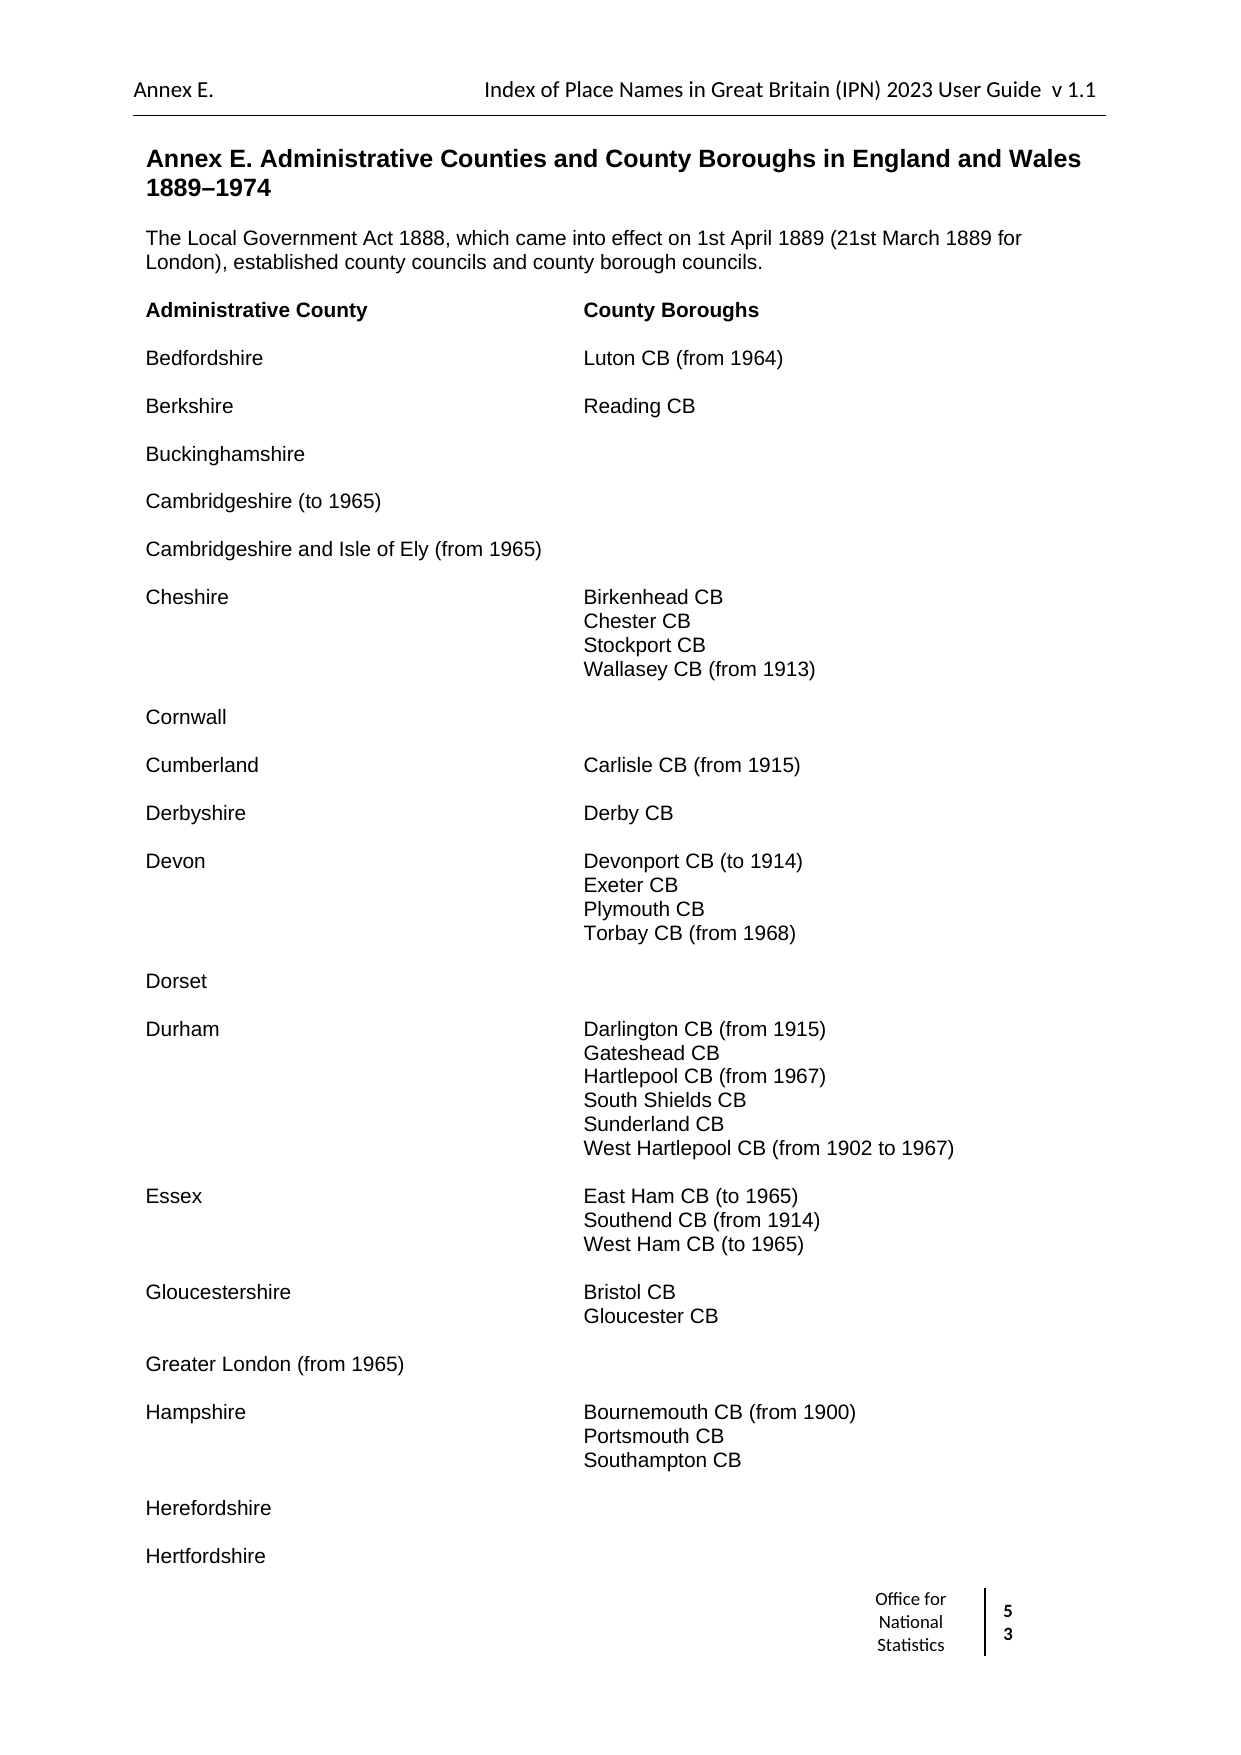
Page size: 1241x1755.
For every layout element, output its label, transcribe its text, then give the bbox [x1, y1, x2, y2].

text Greater London (from 1965) [145, 1352, 1094, 1376]
text Administrative County County Boroughs [145, 298, 1094, 322]
text The Local Government Act 1888, which came into effect on 1st April 1889 (21st March 1889 for London), established county councils and county borough councils. [145, 226, 1094, 274]
text Buckinghamshire [145, 441, 1094, 465]
text Southampton CB [145, 1448, 1094, 1472]
text Stockport CB [145, 633, 1094, 657]
text Herefordshire [145, 1496, 1094, 1519]
text West Ham CB (to 1965) [145, 1232, 1094, 1256]
text Derbyshire Derby CB [145, 801, 1094, 825]
text South Shields CB [145, 1088, 1094, 1112]
text Dorset [145, 968, 1094, 992]
text Cumberland Carlisle CB (from 1915) [145, 753, 1094, 777]
text Hampshire Bournemouth CB (from 1900) [145, 1400, 1094, 1424]
text Wallasey CB (from 1913) [145, 657, 1094, 681]
text Plymouth CB [145, 897, 1094, 921]
text West Hartlepool CB (from 1902 to 1967) [145, 1136, 1094, 1160]
text Essex East Ham CB (to 1965) [145, 1184, 1094, 1208]
text Hartlepool CB (from 1967) [145, 1064, 1094, 1088]
text Gateshead CB [145, 1040, 1094, 1064]
text Southend CB (from 1914) [145, 1208, 1094, 1232]
text Gloucestershire Bristol CB [145, 1280, 1094, 1304]
text Bedfordshire Luton CB (from 1964) [145, 346, 1094, 369]
text Portsmouth CB [145, 1424, 1094, 1448]
text Cambridgeshire and Isle of Ely (from 1965) [145, 537, 1094, 561]
text Gloucester CB [145, 1304, 1094, 1328]
text Devon Devonport CB (to 1914) [145, 849, 1094, 873]
text Cornwall [145, 705, 1094, 729]
text Torbay CB (from 1968) [145, 921, 1094, 944]
text Berkshire Reading CB [145, 393, 1094, 417]
text Cambridgeshire (to 1965) [145, 489, 1094, 513]
text Hertfordshire [145, 1543, 1094, 1567]
text Durham Darlington CB (from 1915) [145, 1016, 1094, 1040]
text Sunderland CB [145, 1112, 1094, 1136]
text Exeter CB [145, 873, 1094, 897]
subtitle Annex E. Administrative Counties and County Boroughs in England and Wales 1889–1974 [146, 144, 1106, 202]
text Cheshire Birkenhead CB [145, 585, 1094, 609]
text Chester CB [145, 609, 1094, 633]
